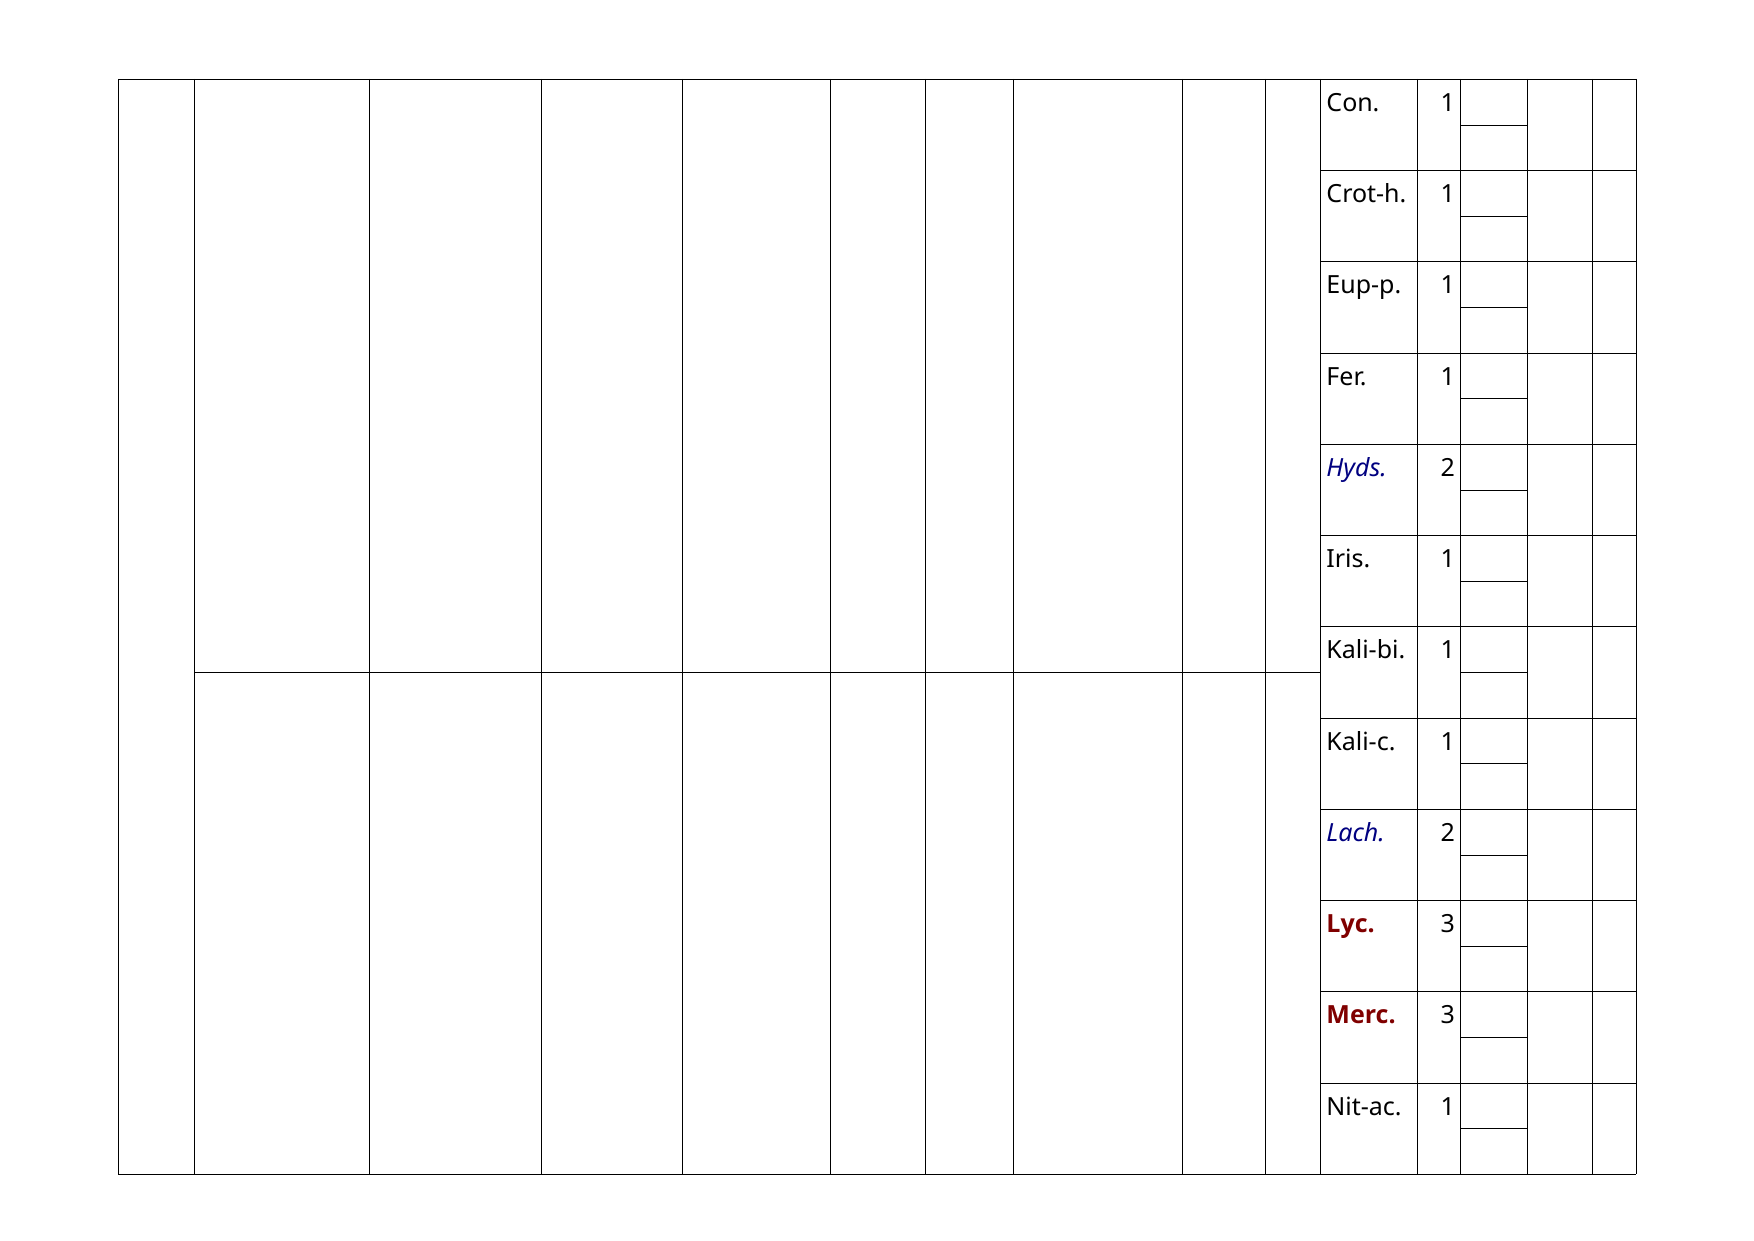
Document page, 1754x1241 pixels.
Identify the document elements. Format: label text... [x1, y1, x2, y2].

table_cell [1528, 354, 1592, 444]
table_cell [1461, 856, 1527, 900]
table_cell [1014, 673, 1182, 1174]
table_cell [1461, 171, 1527, 216]
table_cell [1593, 536, 1636, 626]
table_cell [1461, 262, 1527, 307]
table_cell [1461, 445, 1527, 489]
table_cell [370, 673, 541, 1174]
table_cell [1593, 1084, 1636, 1174]
table_cell [1593, 627, 1636, 718]
table_cell [1593, 901, 1636, 991]
table_cell [1593, 80, 1636, 170]
table_cell 1 [1418, 171, 1460, 261]
table_cell [1461, 126, 1527, 170]
table_cell Iris. [1321, 536, 1417, 626]
table_cell [1461, 992, 1527, 1037]
table_cell 2 [1418, 810, 1460, 900]
table_cell [683, 673, 830, 1174]
table_cell [1593, 171, 1636, 261]
table_cell 3 [1418, 992, 1460, 1083]
table_cell 1 [1418, 627, 1460, 718]
table_cell Fer. [1321, 354, 1417, 444]
table_cell [1528, 810, 1592, 900]
table_cell 1 [1418, 262, 1460, 353]
table_cell [683, 80, 830, 672]
table_cell [195, 673, 369, 1174]
table_cell [1461, 354, 1527, 398]
table_cell [1461, 536, 1527, 581]
table_cell [1461, 673, 1527, 718]
table_cell [1528, 80, 1592, 170]
table_cell [1461, 491, 1527, 535]
table_cell [370, 80, 541, 672]
table_cell [1461, 627, 1527, 672]
table_cell Kali-c. [1321, 719, 1417, 809]
table_cell 1 [1418, 1084, 1460, 1174]
table_cell [1593, 992, 1636, 1083]
table_cell [1528, 719, 1592, 809]
table_cell [1593, 354, 1636, 444]
table_cell [1593, 262, 1636, 353]
table_cell [195, 80, 369, 672]
table_cell [1593, 719, 1636, 809]
table_cell [542, 80, 682, 672]
table_cell Kali-bi. [1321, 627, 1417, 718]
table_cell [1528, 262, 1592, 353]
table_cell [1461, 719, 1527, 763]
table_cell [1266, 80, 1320, 672]
table_cell Lach. [1321, 810, 1417, 900]
table_cell [1461, 80, 1527, 124]
table_cell [1461, 582, 1527, 626]
table_cell [1014, 80, 1182, 672]
table_cell [1461, 810, 1527, 854]
table_cell 2 [1418, 445, 1460, 535]
table_cell 1 [1418, 80, 1460, 170]
table_cell [1461, 1038, 1527, 1083]
table_cell 1 [1418, 536, 1460, 626]
table_cell [1528, 627, 1592, 718]
table_cell Lyc. [1321, 901, 1417, 991]
table_cell [1183, 673, 1265, 1174]
table_cell [1528, 536, 1592, 626]
table_cell [1528, 901, 1592, 991]
table_cell 3 [1418, 901, 1460, 991]
table_cell [926, 80, 1013, 672]
table_cell 1 [1418, 354, 1460, 444]
table_cell [1461, 1084, 1527, 1128]
table_cell [1593, 810, 1636, 900]
table_cell [1461, 901, 1527, 946]
table_cell Hyds. [1321, 445, 1417, 535]
table_cell [1461, 764, 1527, 809]
table_cell [1528, 1084, 1592, 1174]
table_cell [1461, 1129, 1527, 1174]
table_cell [1593, 445, 1636, 535]
table_cell [926, 673, 1013, 1174]
table_cell Crot-h. [1321, 171, 1417, 261]
table_cell [1461, 217, 1527, 261]
table_cell Nit-ac. [1321, 1084, 1417, 1174]
table_cell [1461, 308, 1527, 353]
table_cell [1266, 673, 1320, 1174]
table_cell [1183, 80, 1265, 672]
table_cell Merc. [1321, 992, 1417, 1083]
table_cell Eup-p. [1321, 262, 1417, 353]
table_cell [1528, 171, 1592, 261]
table_cell 1 [1418, 719, 1460, 809]
table_cell [831, 80, 925, 672]
table_cell [1528, 445, 1592, 535]
table_cell [542, 673, 682, 1174]
table_cell [119, 80, 194, 1174]
table_cell [831, 673, 925, 1174]
table_cell [1528, 992, 1592, 1083]
table_cell [1461, 947, 1527, 991]
table_cell [1461, 399, 1527, 444]
table_cell Con. [1321, 80, 1417, 170]
